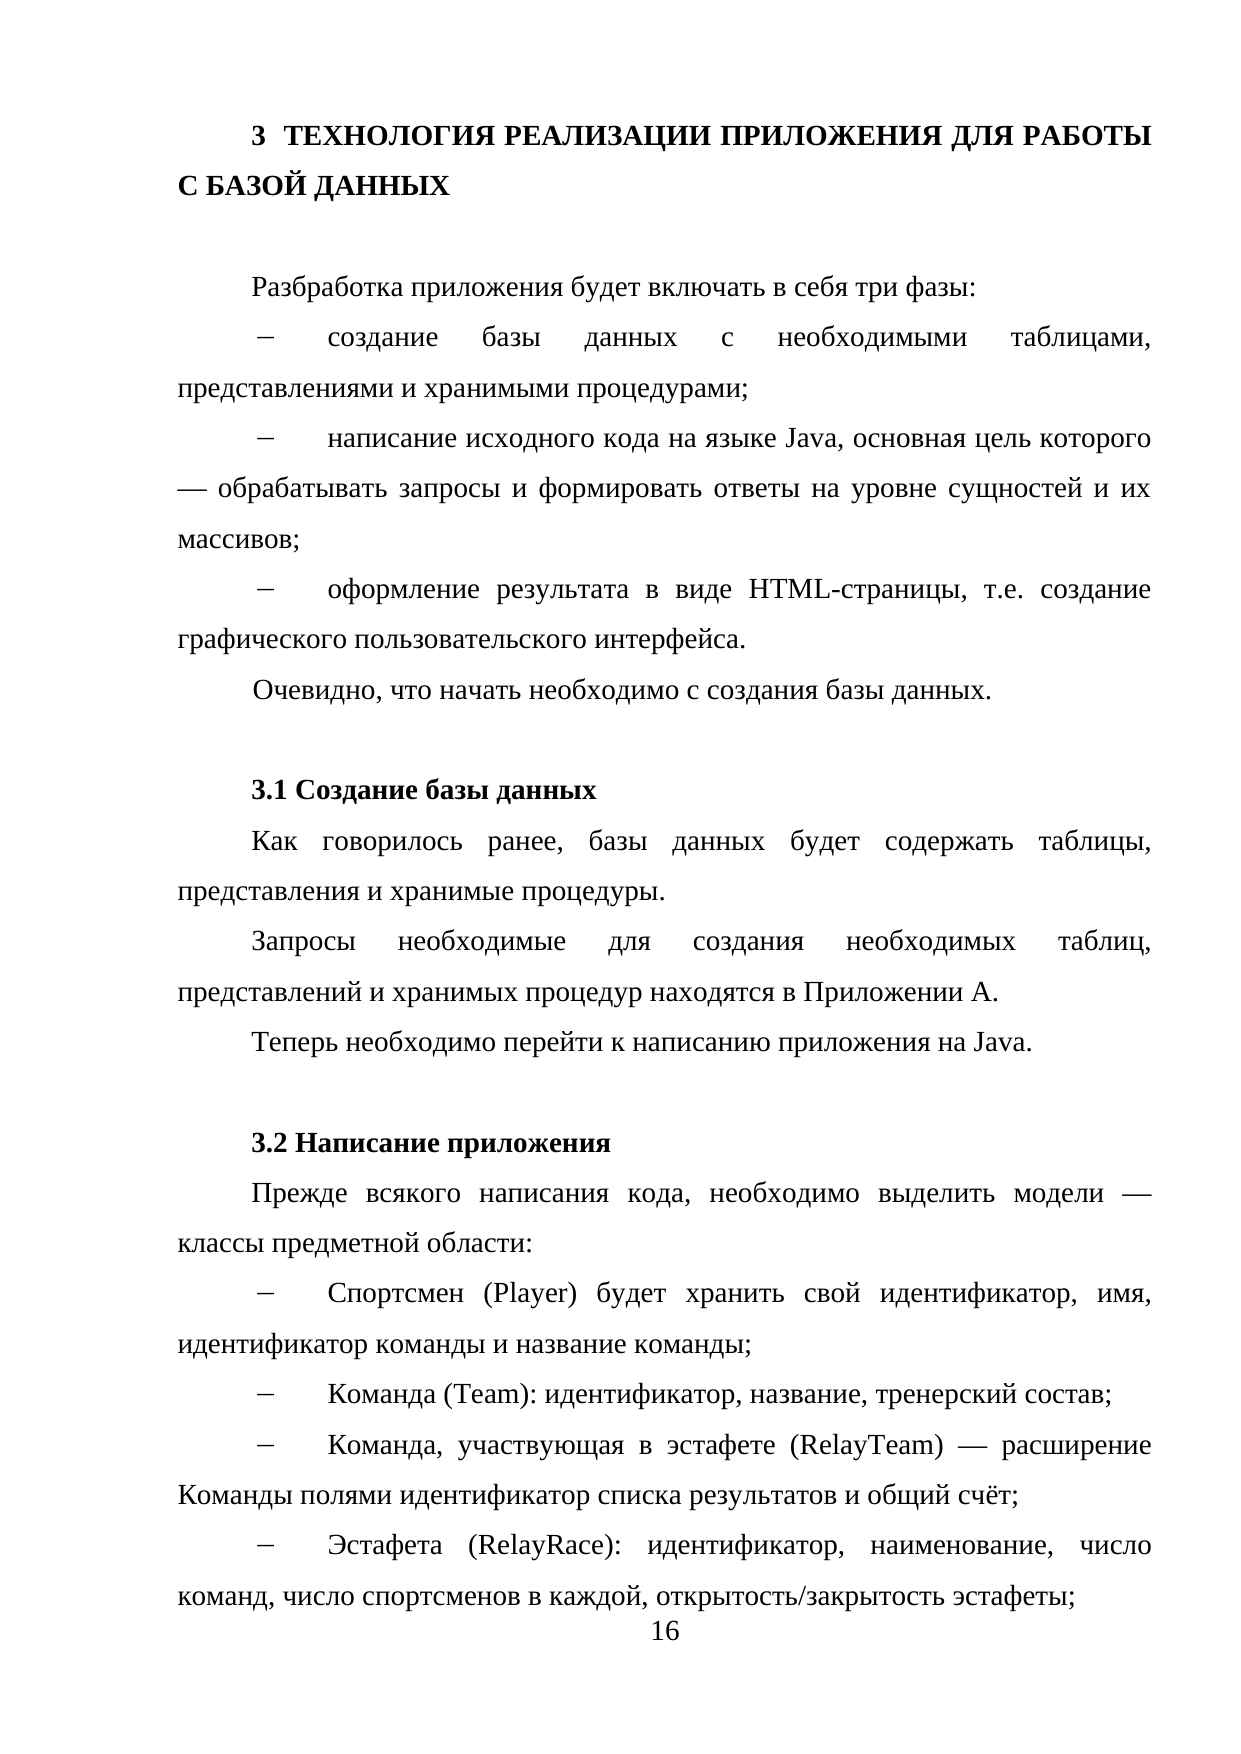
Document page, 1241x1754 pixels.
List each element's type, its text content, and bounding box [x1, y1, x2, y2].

text Как говорилось ранее, базы данных будет содержать таблицы, представления и хранимые процедуры. [177, 823, 1152, 907]
list оформление результата в виде HTML-страницы, т.е. создание графического пользовательского интерфейса. [177, 571, 1152, 655]
list Команда, участвующая в эстафете (RelayTeam) — расширение Команды полями идентификатор списка результатов и общий счёт; [177, 1427, 1152, 1511]
text Прежде всякого написания кода, необходимо выделить модели — классы предметной области: [177, 1175, 1152, 1259]
list Эстафета (RelayRace): идентификатор, наименование, число команд, число спортсменов в каждой, открытость/закрытость эстафеты; [177, 1527, 1152, 1611]
list Спортсмен (Player) будет хранить свой идентификатор, имя, идентификатор команды и название команды; [177, 1276, 1152, 1359]
list Очевидно, что начать необходимо с создания базы данных. [215, 672, 1152, 705]
text 3.2 Написание приложения [177, 1125, 1152, 1158]
text 3 ТЕХНОЛОГИЯ РЕАЛИЗАЦИИ ПРИЛОЖЕНИЯ ДЛЯ РАБОТЫ С БАЗОЙ ДАННЫХ [177, 118, 1152, 202]
list написание исходного кода на языке Java, основная цель которого — обрабатывать запросы и формировать ответы на уровне сущностей и их массивов; [177, 420, 1152, 554]
list создание базы данных с необходимыми таблицами, представлениями и хранимыми процедурами; [177, 319, 1152, 403]
text Разбработка приложения будет включать в себя три фазы: [177, 269, 1152, 303]
text Теперь необходимо перейти к написанию приложения на Java. [177, 1024, 1152, 1058]
text 3.1 Создание базы данных [177, 772, 1152, 806]
text Запросы необходимые для создания необходимых таблиц, представлений и хранимых процедур находятся в Приложении А. [177, 923, 1152, 1007]
list Команда (Team): идентификатор, название, тренерский состав; [177, 1376, 1152, 1410]
